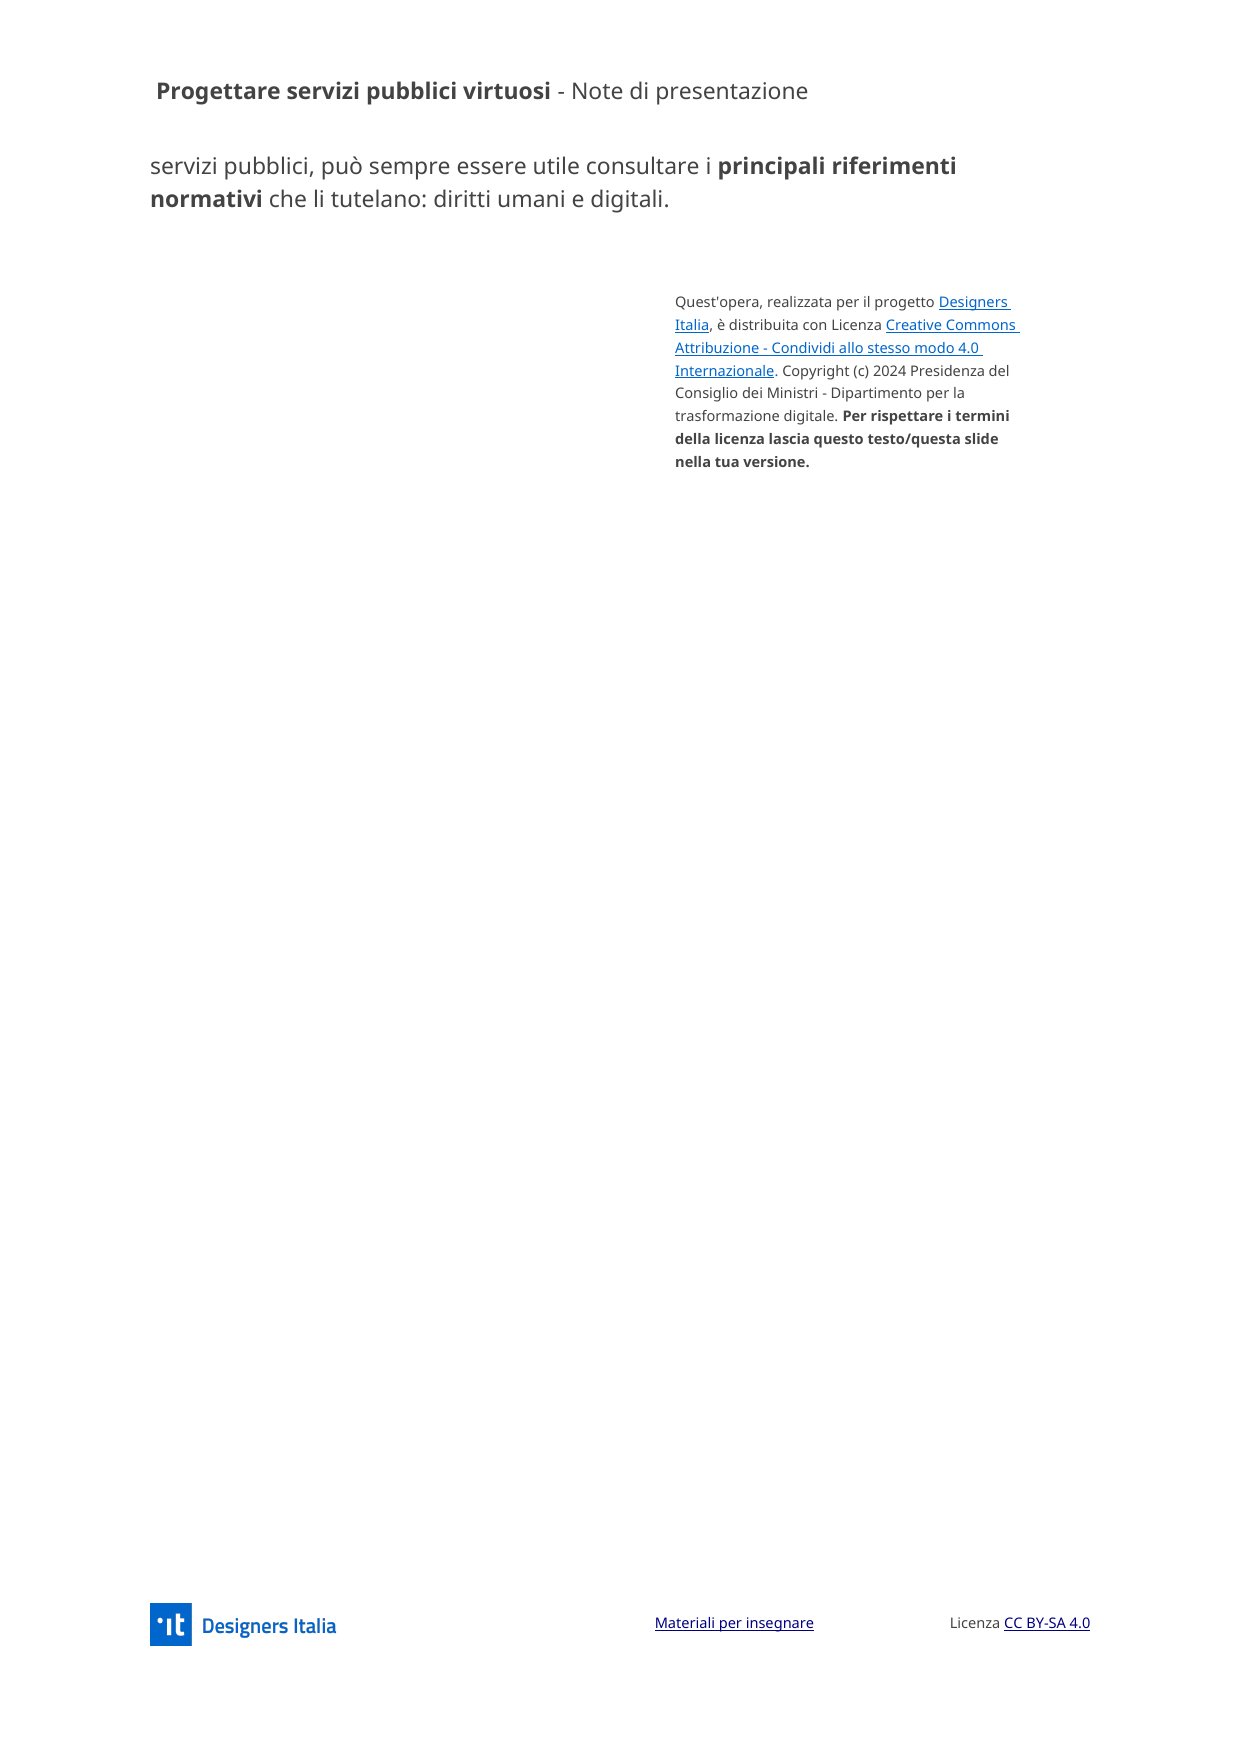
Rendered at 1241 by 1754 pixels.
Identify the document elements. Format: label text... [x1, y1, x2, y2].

picture [150, 1603, 347, 1646]
text Quest'opera, realizzata per il progetto Designers Italia, è distribuita con Licenza Creative Commons Attribuzione - Condividi allo stesso modo 4.0 Internazionale. Copyright (c) 2024 Presidenza del Consiglio dei Ministri - Dipartimento per la trasformazione digitale. Per rispettare i termini della licenza lascia questo testo/questa slide nella tua versione. [675, 292, 1035, 472]
text servizi pubblici, può sempre essere utile consultare i principali riferimenti normativi che li tutelano: diritti umani e digitali. [150, 150, 1035, 215]
